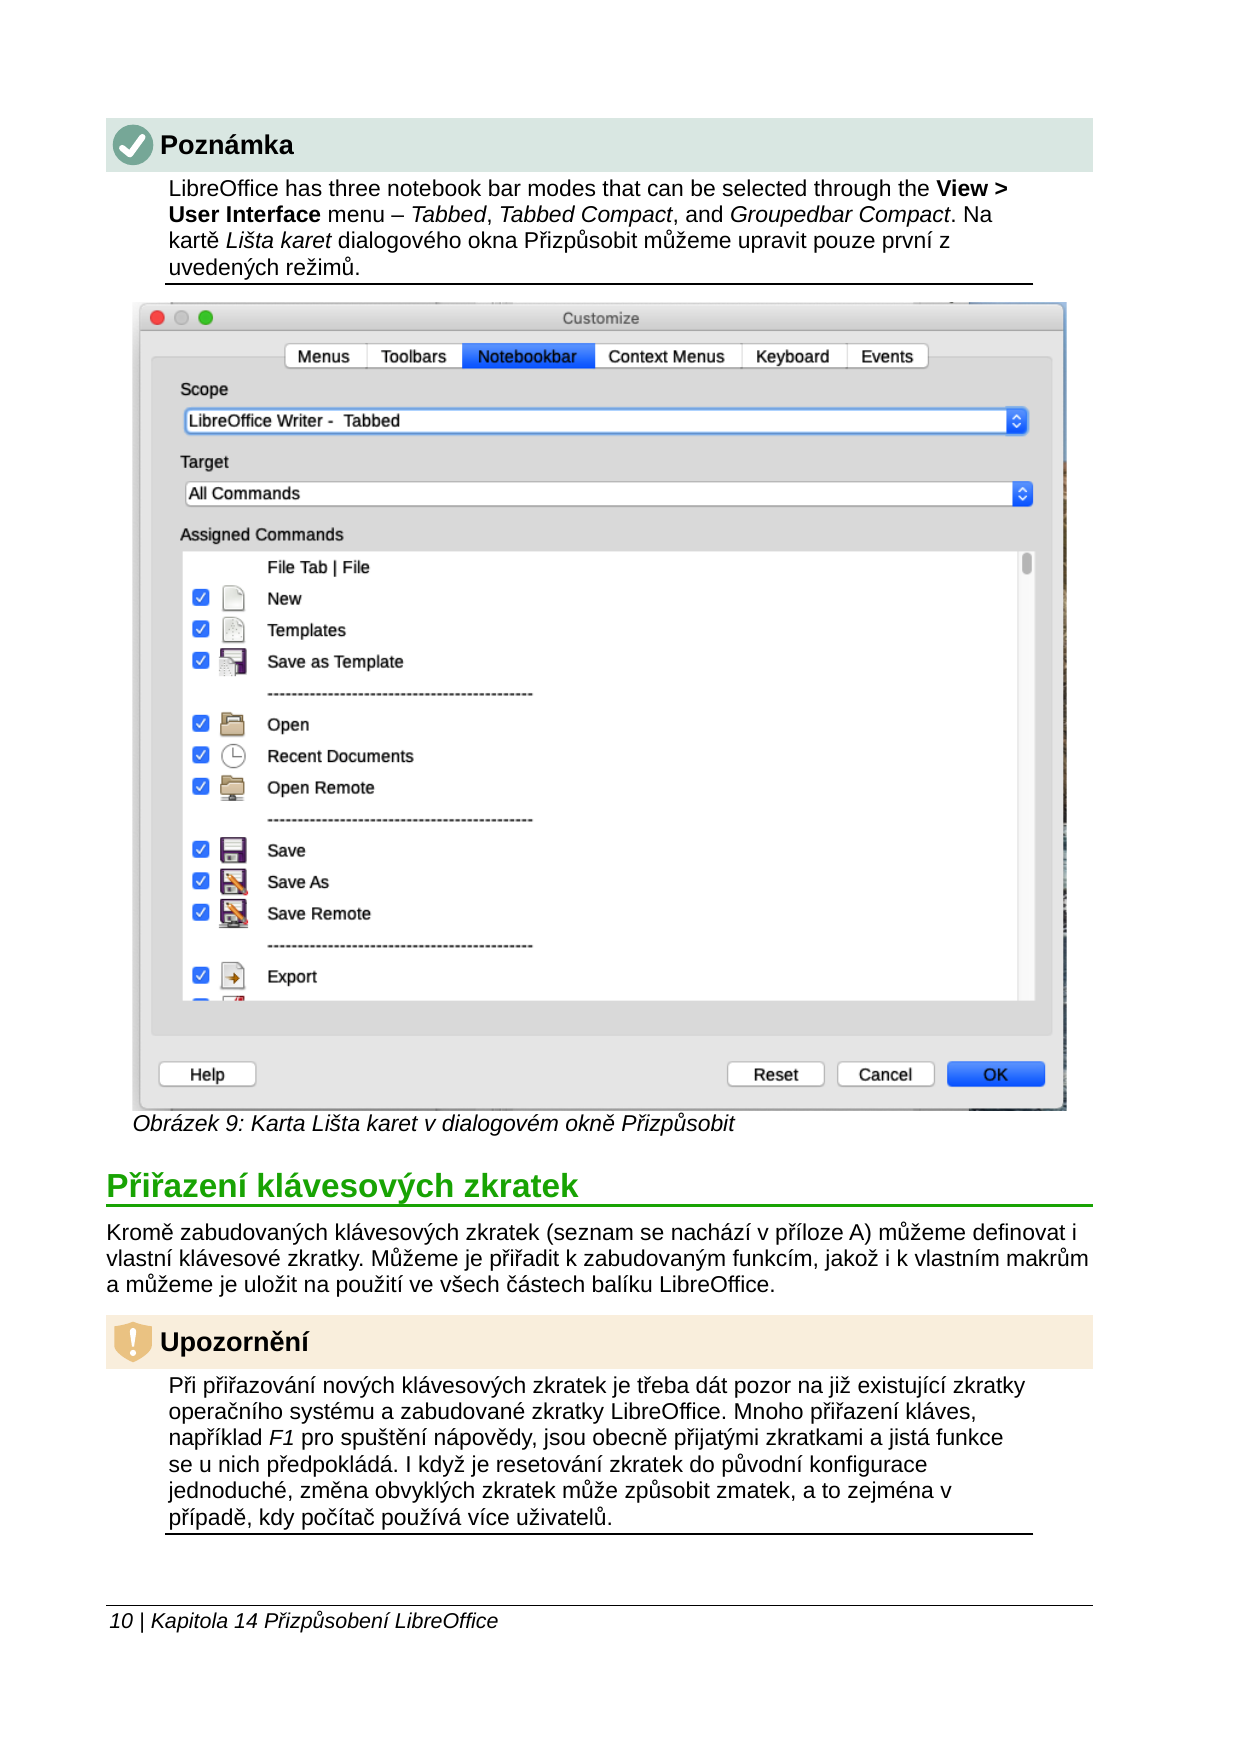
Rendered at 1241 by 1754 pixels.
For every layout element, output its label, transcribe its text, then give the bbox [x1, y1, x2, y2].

subtitle Poznámka [106, 118, 1093, 172]
subtitle Upozornění [106, 1315, 1093, 1369]
text LibreOffice has three notebook bar modes that can be selected through the View > User Interface menu – Tabbed, Tabbed Compact, and Groupedbar Compact. Na kartě Lišta karet dialogového okna Přizpůsobit můžeme upravit pouze první z uvedených režimů. [165, 172, 1033, 283]
subtitle Přiřazení klávesových zkratek [106, 1166, 1093, 1204]
text Kromě zabudovaných klávesových zkratek (seznam se nachází v příloze A) můžeme definovat i vlastní klávesové zkratky. Můžeme je přiřadit k zabudovaným funkcím, jakož i k vlastním makrům a můžeme je uložit na použití ve všech částech balíku LibreOffice. [106, 1218, 1093, 1297]
text Obrázek 9: Karta Lišta karet v dialogovém okně Přizpůsobit [132, 1111, 1067, 1137]
picture [132, 302, 1067, 1111]
text Při přiřazování nových klávesových zkratek je třeba dát pozor na již existující zkratky operačního systému a zabudované zkratky LibreOffice. Mnoho přiřazení kláves, například F1 pro spuštění nápovědy, jsou obecně přijatými zkratkami a jistá funkce se u nich předpokládá. I když je resetování zkratek do původní konfigurace jednoduché, změna obvyklých zkratek může způsobit zmatek, a to zejména v případě, kdy počítač používá více uživatelů. [165, 1369, 1033, 1533]
